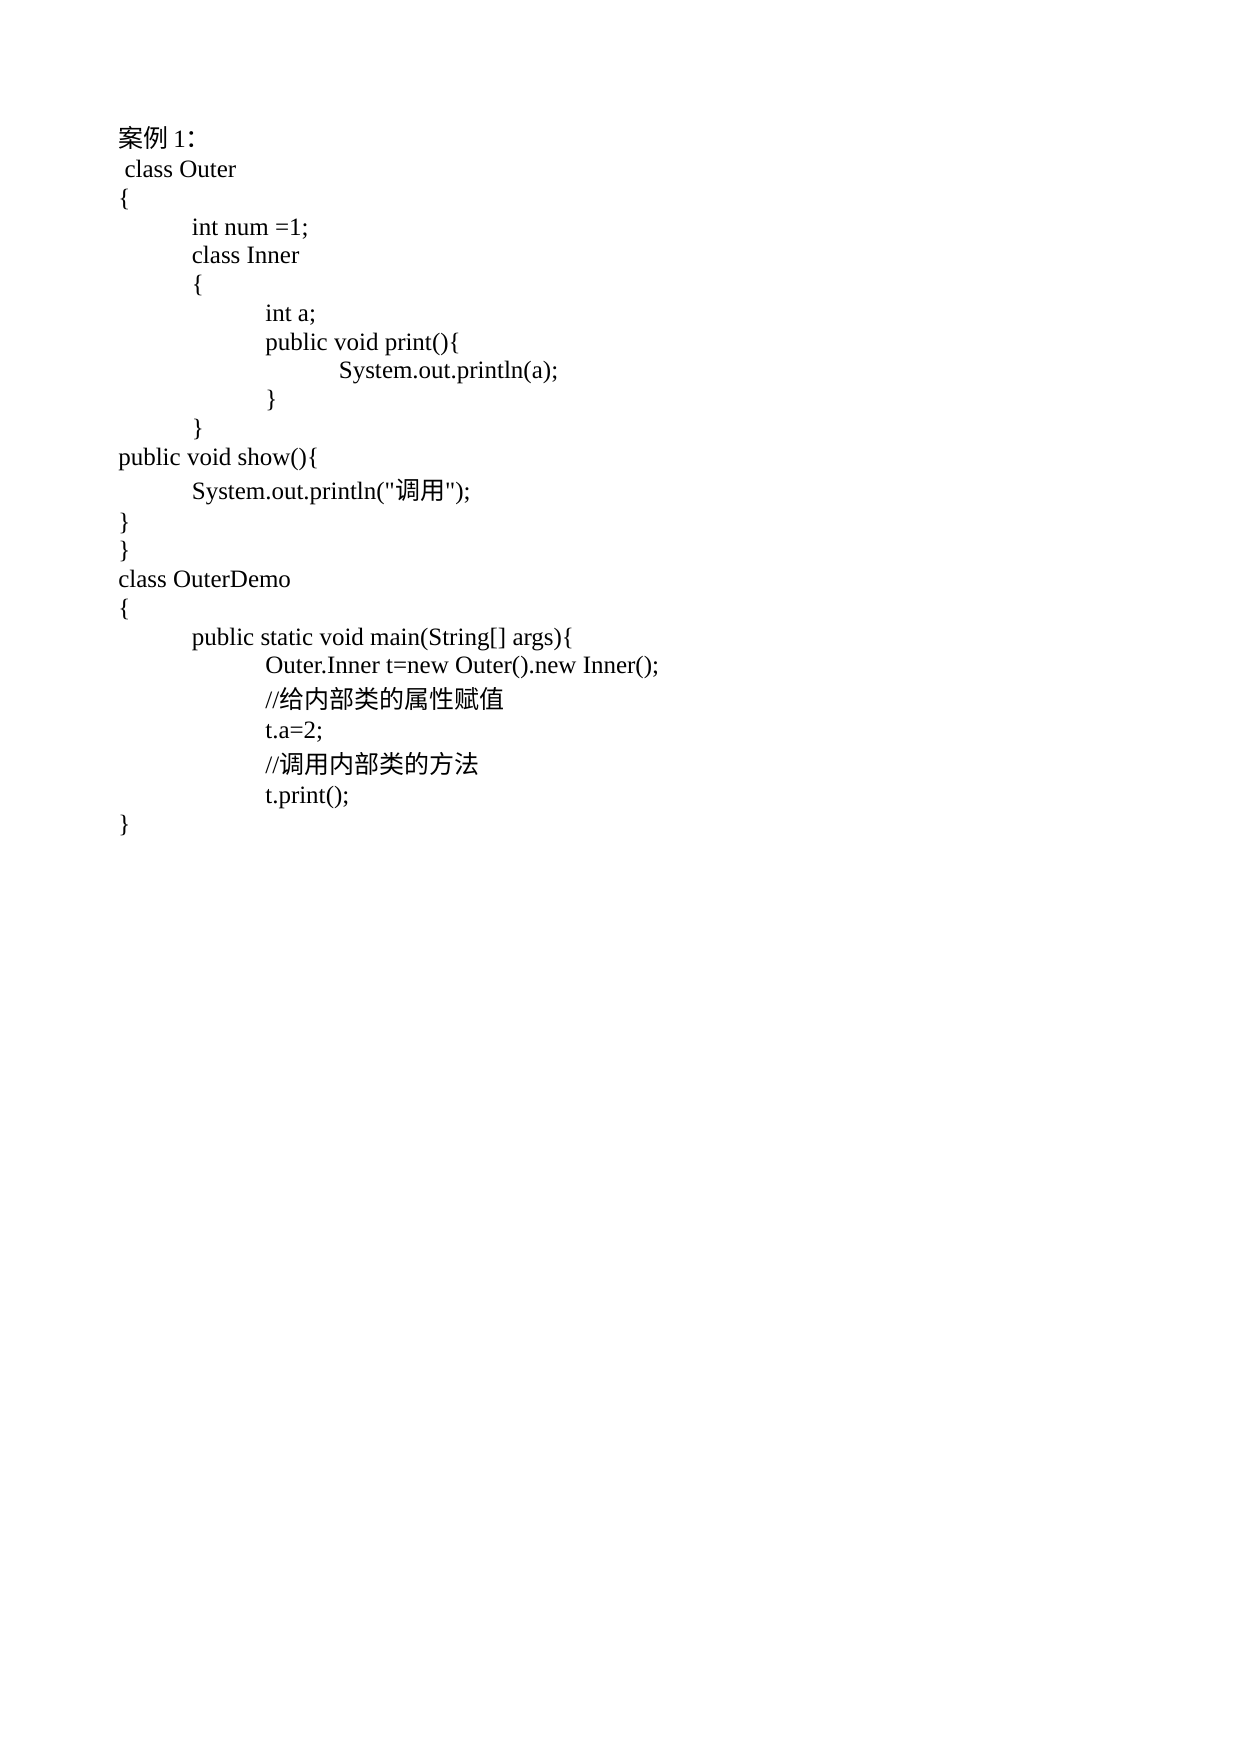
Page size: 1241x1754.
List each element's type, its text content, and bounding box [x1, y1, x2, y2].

text } [118, 809, 1122, 838]
text int a; [118, 298, 1122, 327]
text { [118, 183, 1122, 212]
text //调用内部类的方法 [118, 744, 1122, 781]
text } [118, 507, 1122, 536]
text class OuterDemo [118, 564, 1122, 593]
text System.out.println("调用"); [118, 471, 1122, 507]
text } [118, 536, 1122, 564]
text { [118, 269, 1122, 298]
text } [118, 413, 1122, 442]
text { [118, 593, 1122, 622]
text System.out.println(a); [118, 356, 1122, 384]
text 案例1： [118, 118, 1122, 154]
text Outer.Inner t=new Outer().new Inner(); [118, 651, 1122, 679]
text class Outer [118, 154, 1122, 183]
text int num =1; [118, 212, 1122, 241]
text //给内部类的属性赋值 [118, 679, 1122, 716]
text public void print(){ [118, 327, 1122, 356]
text public static void main(String[] args){ [118, 622, 1122, 651]
text t.a=2; [118, 716, 1122, 744]
text class Inner [118, 241, 1122, 269]
text } [118, 384, 1122, 413]
text public void show(){ [118, 442, 1122, 471]
text t.print(); [118, 781, 1122, 809]
